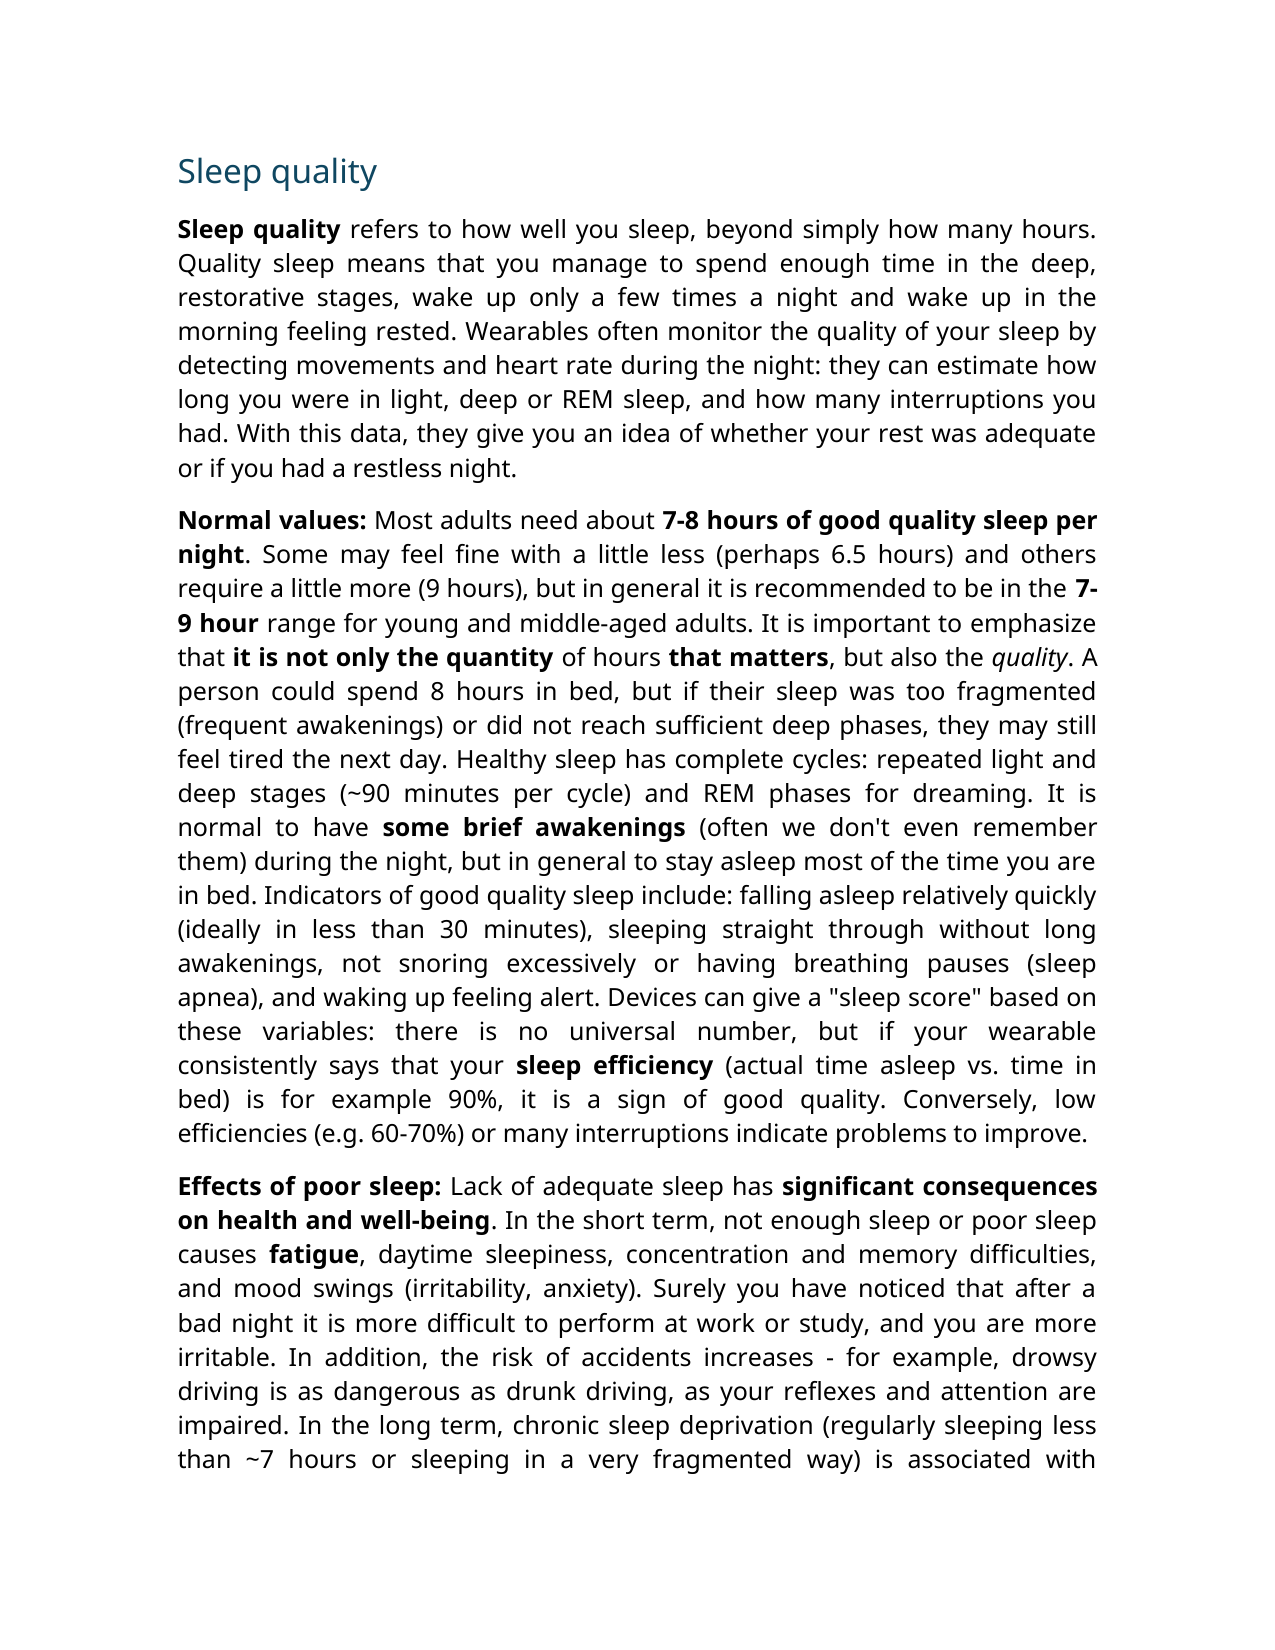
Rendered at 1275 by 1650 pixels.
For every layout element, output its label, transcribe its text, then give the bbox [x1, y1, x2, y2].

text Normal values: Most adults need about 7-8 hours of good quality sleep per night. Some may feel fine with a little less (perhaps 6.5 hours) and others require a little more (9 hours), but in general it is recommended to be in the 7-9 hour range for young and middle-aged adults. It is important to emphasize that it is not only the quantity of hours that matters, but also the quality. A person could spend 8 hours in bed, but if their sleep was too fragmented (frequent awakenings) or did not reach sufficient deep phases, they may still feel tired the next day. Healthy sleep has complete cycles: repeated light and deep stages (~90 minutes per cycle) and REM phases for dreaming. It is normal to have some brief awakenings (often we don't even remember them) during the night, but in general to stay asleep most of the time you are in bed. Indicators of good quality sleep include: falling asleep relatively quickly (ideally in less than 30 minutes), sleeping straight through without long awakenings, not snoring excessively or having breathing pauses (sleep apnea), and waking up feeling alert. Devices can give a "sleep score" based on these variables: there is no universal number, but if your wearable consistently says that your sleep efficiency (actual time asleep vs. time in bed) is for example 90%, it is a sign of good quality. Conversely, low efficiencies (e.g. 60-70%) or many interruptions indicate problems to improve. [177, 503, 1098, 1150]
text Effects of poor sleep: Lack of adequate sleep has significant consequences on health and well-being. In the short term, not enough sleep or poor sleep causes fatigue, daytime sleepiness, concentration and memory difficulties, and mood swings (irritability, anxiety). Surely you have noticed that after a bad night it is more difficult to perform at work or study, and you are more irritable. In addition, the risk of accidents increases - for example, drowsy driving is as dangerous as drunk driving, as your reflexes and attention are impaired. In the long term, chronic sleep deprivation (regularly sleeping less than ~7 hours or sleeping in a very fragmented way) is associated with [177, 1169, 1098, 1476]
text Sleep quality refers to how well you sleep, beyond simply how many hours. Quality sleep means that you manage to spend enough time in the deep, restorative stages, wake up only a few times a night and wake up in the morning feeling rested. Wearables often monitor the quality of your sleep by detecting movements and heart rate during the night: they can estimate how long you were in light, deep or REM sleep, and how many interruptions you had. With this data, they give you an idea of whether your rest was adequate or if you had a restless night. [177, 212, 1098, 484]
subtitle Sleep quality [177, 148, 1098, 193]
